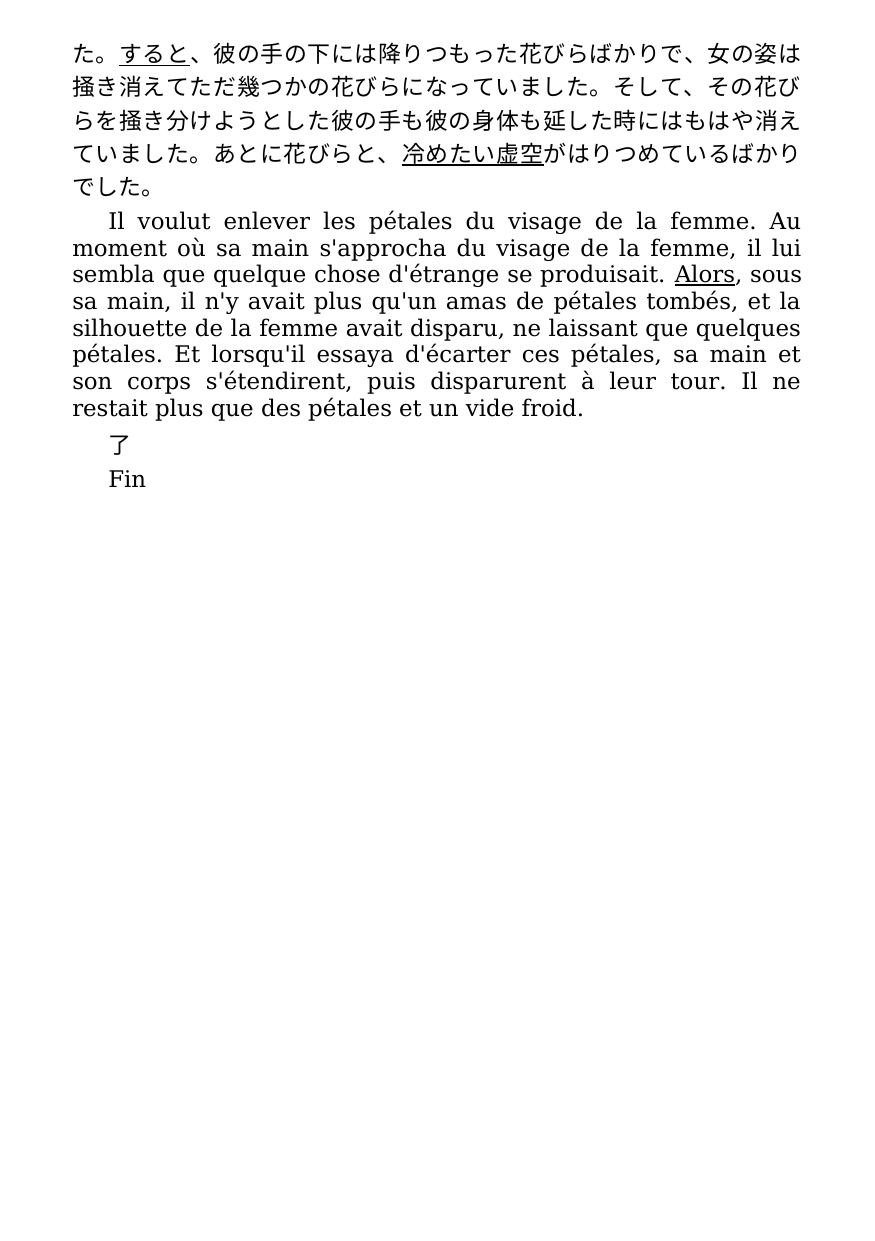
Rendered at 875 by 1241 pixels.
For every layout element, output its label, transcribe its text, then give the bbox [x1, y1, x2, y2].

text Fin [72, 467, 802, 493]
text Il voulut enlever les pétales du visage de la femme. Au moment où sa main s'approcha du visage de la femme, il lui sembla que quelque chose d'étrange se produisait. Alors, sous sa main, il n'y avait plus qu'un amas de pétales tombés, et la silhouette de la femme avait disparu, ne laissant que quelques pétales. Et lorsqu'il essaya d'écarter ces pétales, sa main et son corps s'étendirent, puis disparurent à leur tour. Il ne restait plus que des pétales et un vide froid. [72, 208, 802, 421]
text た。すると、彼の手の下には降りつもった花びらばかりで、女の姿は掻き消えてただ幾つかの花びらになっていました。そして、その花びらを掻き分けようとした彼の手も彼の身体も延した時にはもはや消えていました。あとに花びらと、冷めたい虚空がはりつめているばかりでした。 [72, 36, 802, 202]
text 了 [72, 427, 802, 461]
